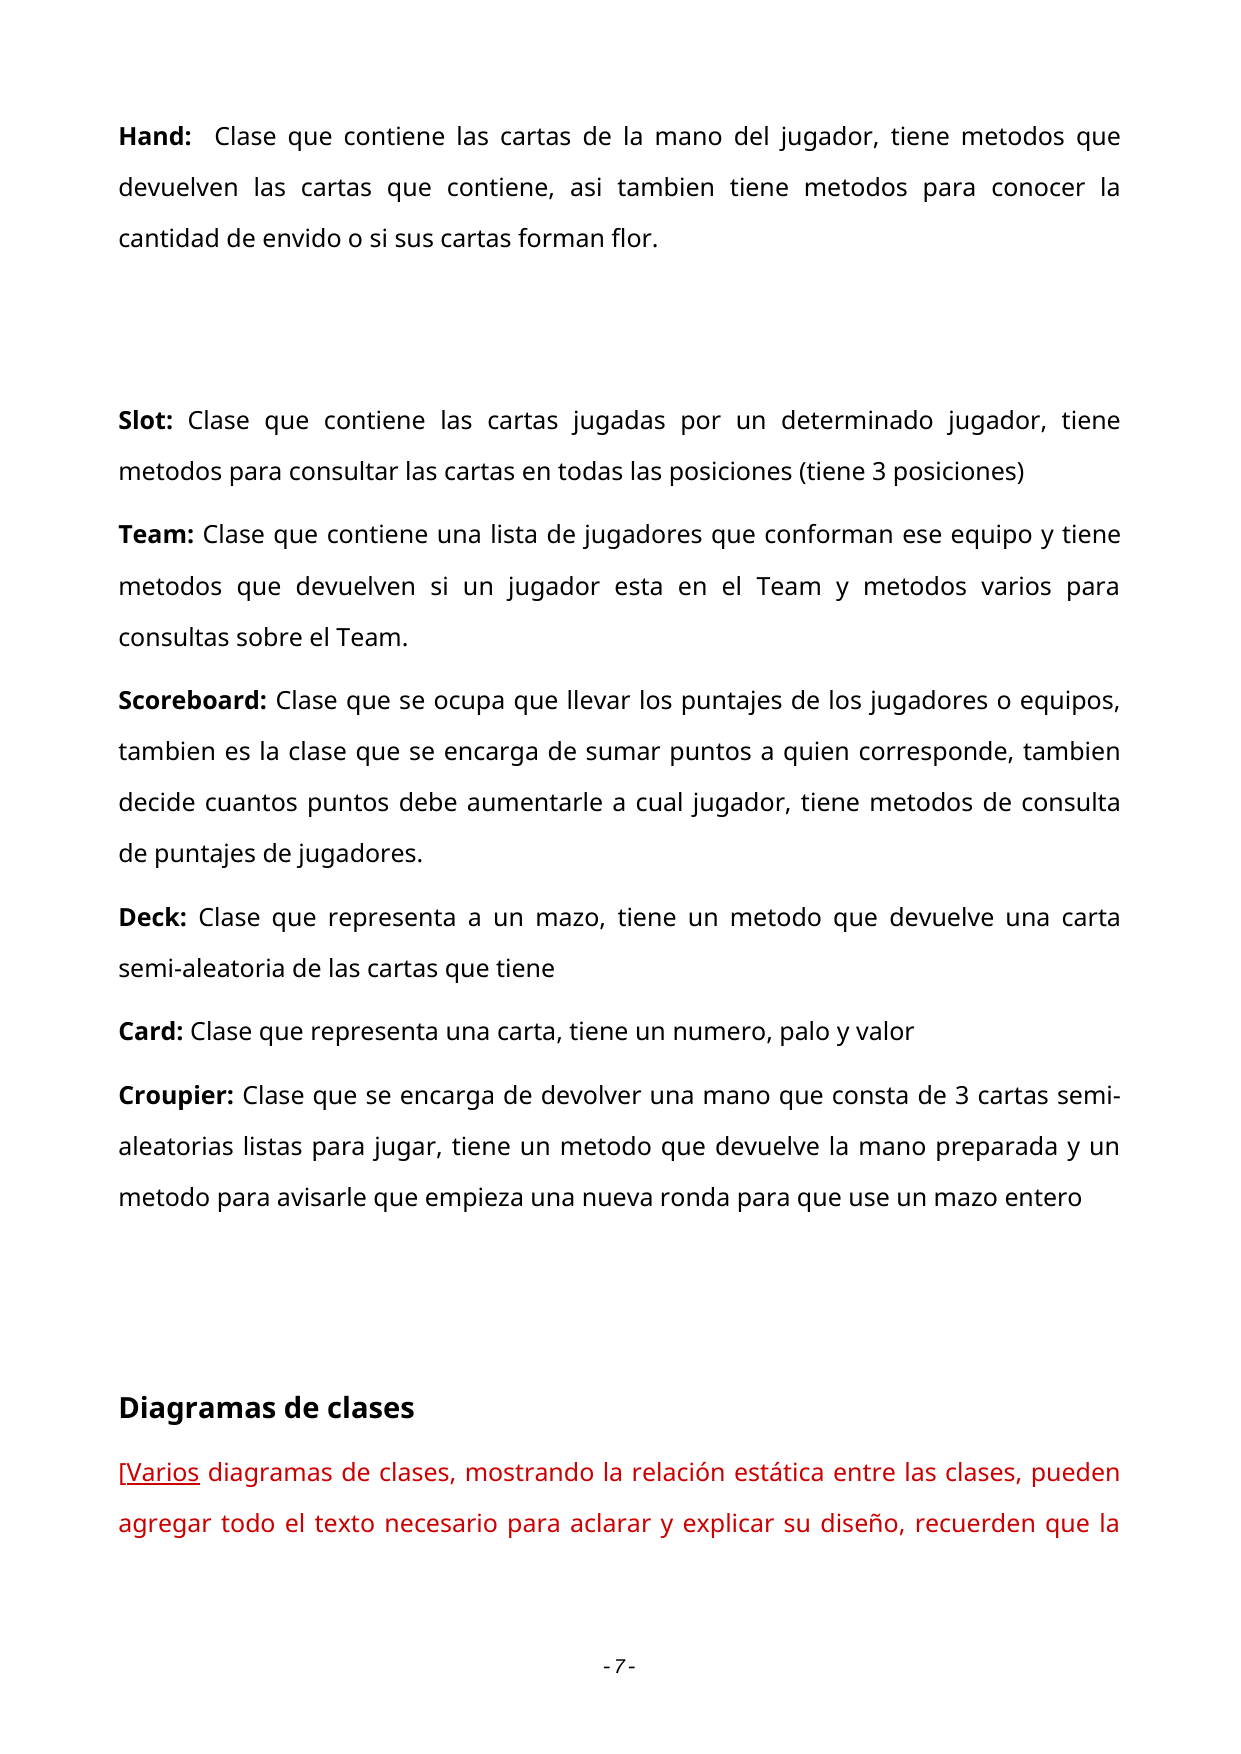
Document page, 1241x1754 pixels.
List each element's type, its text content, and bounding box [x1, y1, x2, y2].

subtitle Diagramas de clases [118, 1387, 1122, 1427]
text Deck: Clase que representa a un mazo, tiene un metodo que devuelve una carta semi-aleatoria de las cartas que tiene [118, 899, 1122, 984]
text Team: Clase que contiene una lista de jugadores que conforman ese equipo y tiene metodos que devuelven si un jugador esta en el Team y metodos varios para consultas sobre el Team. [118, 517, 1122, 653]
text Hand: Clase que contiene las cartas de la mano del jugador, tiene metodos que devuelven las cartas que contiene, asi tambien tiene metodos para conocer la cantidad de envido o si sus cartas forman flor. [118, 118, 1122, 254]
text [Varios diagramas de clases, mostrando la relación estática entre las clases, pueden agregar todo el texto necesario para aclarar y explicar su diseño, recuerden que la [118, 1455, 1122, 1540]
text Slot: Clase que contiene las cartas jugadas por un determinado jugador, tiene metodos para consultar las cartas en todas las posiciones (tiene 3 posiciones) [118, 402, 1122, 488]
text Croupier: Clase que se encarga de devolver una mano que consta de 3 cartas semi-aleatorias listas para jugar, tiene un metodo que devuelve la mano preparada y un metodo para avisarle que empieza una nueva ronda para que use un mazo entero [118, 1077, 1122, 1214]
text Card: Clase que representa una carta, tiene un numero, palo y valor [118, 1014, 1122, 1048]
text Scoreboard: Clase que se ocupa que llevar los puntajes de los jugadores o equipos, tambien es la clase que se encarga de sumar puntos a quien corresponde, tambien decide cuantos puntos debe aumentarle a cual jugador, tiene metodos de consulta de puntajes de jugadores. [118, 683, 1122, 870]
